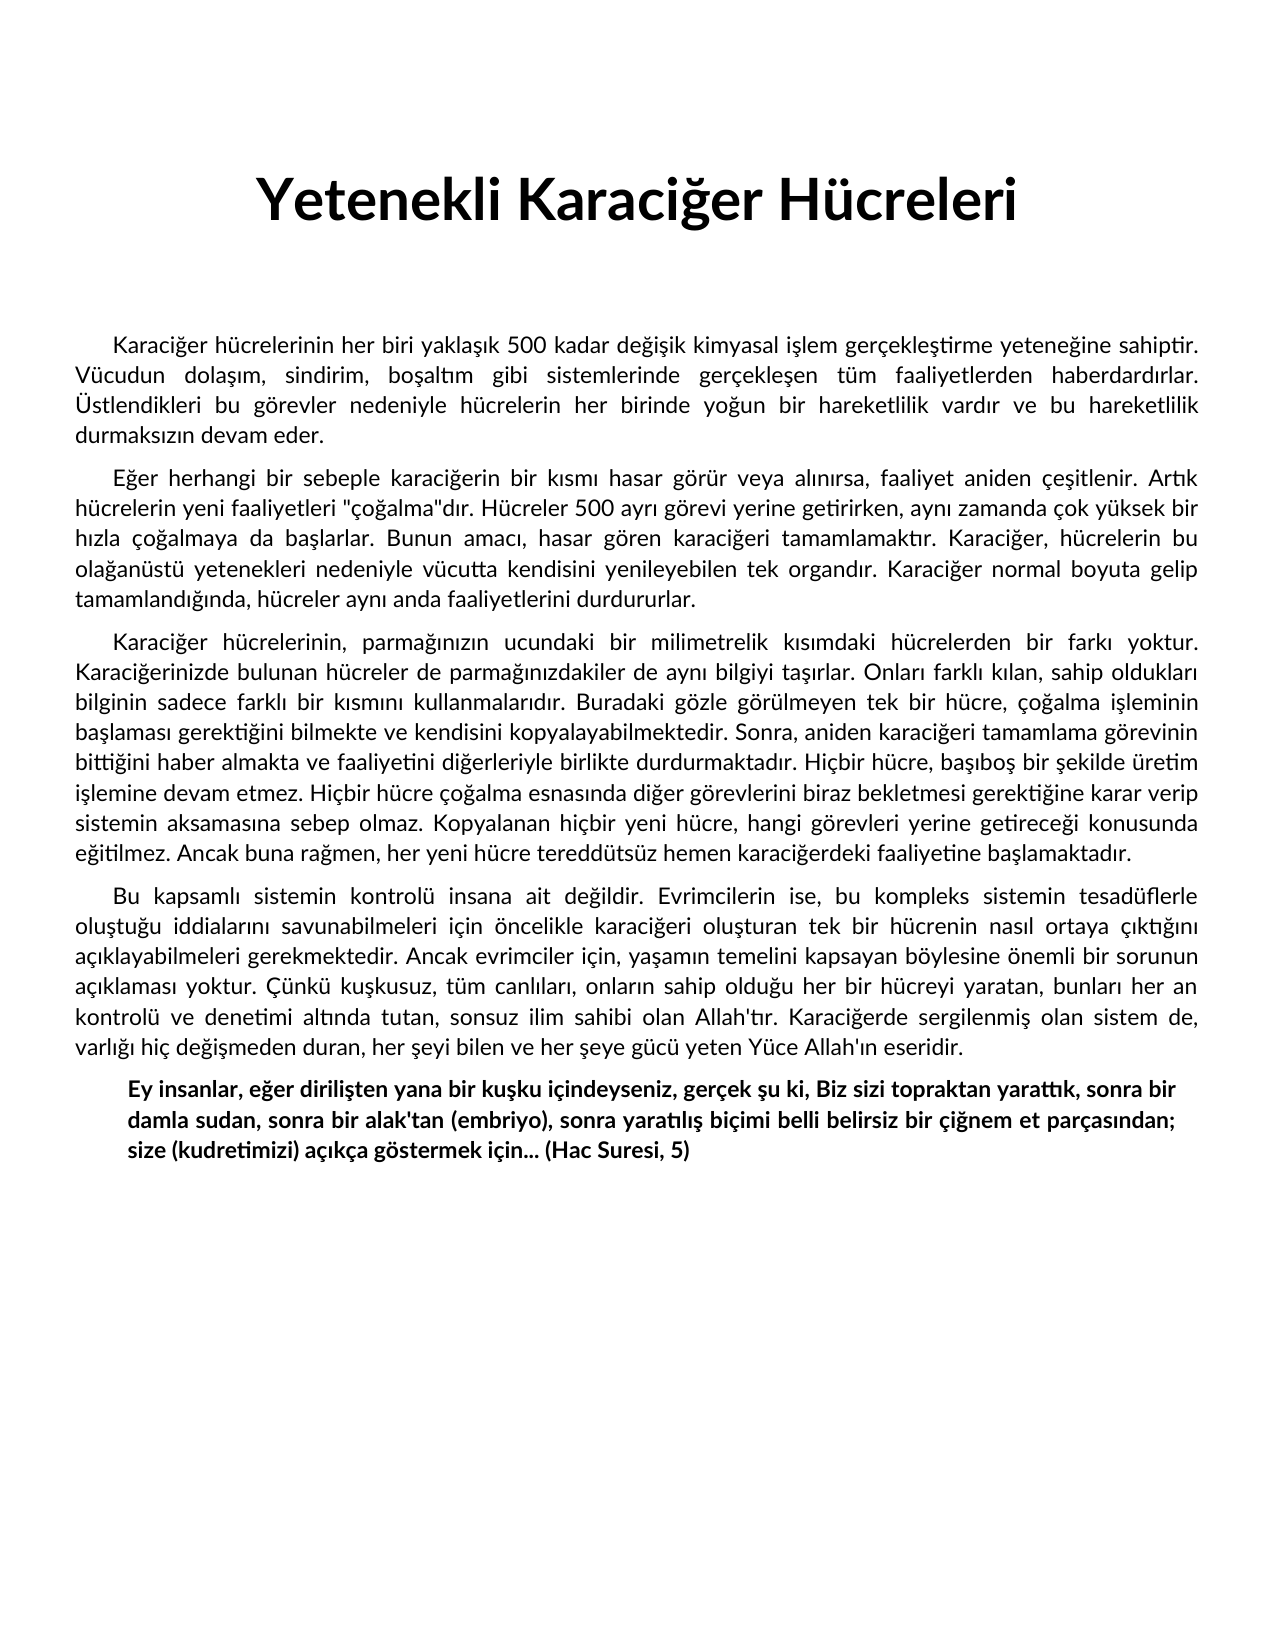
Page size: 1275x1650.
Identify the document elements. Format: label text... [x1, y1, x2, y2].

text Ey insanlar, eğer dirilişten yana bir kuşku içindeyseniz, gerçek şu ki, Biz sizi topraktan yarattık, sonra bir damla sudan, sonra bir alak'tan (embriyo), sonra yaratılış biçimi belli belirsiz bir çiğnem et parçasından; size (kudretimizi) açıkça göstermek için... (Hac Suresi, 5) [127, 1075, 1177, 1163]
text Karaciğer hücrelerinin her biri yaklaşık 500 kadar değişik kimyasal işlem gerçekleştirme yeteneğine sahiptir. Vücudun dolaşım, sindirim, boşaltım gibi sistemlerinde gerçekleşen tüm faaliyetlerden haberdardırlar. Üstlendikleri bu görevler nedeniyle hücrelerin her birinde yoğun bir hareketlilik vardır ve bu hareketlilik durmaksızın devam eder. [75, 330, 1200, 448]
text Eğer herhangi bir sebeple karaciğerin bir kısmı hasar görür veya alınırsa, faaliyet aniden çeşitlenir. Artık hücrelerin yeni faaliyetleri "çoğalma"dır. Hücreler 500 ayrı görevi yerine getirirken, aynı zamanda çok yüksek bir hızla çoğalmaya da başlarlar. Bunun amacı, hasar gören karaciğeri tamamlamaktır. Karaciğer, hücrelerin bu olağanüstü yetenekleri nedeniyle vücutta kendisini yenileyebilen tek organdır. Karaciğer normal boyuta gelip tamamlandığında, hücreler aynı anda faaliyetlerini durdururlar. [75, 464, 1200, 612]
text Karaciğer hücrelerinin, parmağınızın ucundaki bir milimetrelik kısımdaki hücrelerden bir farkı yoktur. Karaciğerinizde bulunan hücreler de parmağınızdakiler de aynı bilgiyi taşırlar. Onları farklı kılan, sahip oldukları bilginin sadece farklı bir kısmını kullanmalarıdır. Buradaki gözle görülmeyen tek bir hücre, çoğalma işleminin başlaması gerektiğini bilmekte ve kendisini kopyalayabilmektedir. Sonra, aniden karaciğeri tamamlama görevinin bittiğini haber almakta ve faaliyetini diğerleriyle birlikte durdurmaktadır. Hiçbir hücre, başıboş bir şekilde üretim işlemine devam etmez. Hiçbir hücre çoğalma esnasında diğer görevlerini biraz bekletmesi gerektiğine karar verip sistemin aksamasına sebep olmaz. Kopyalanan hiçbir yeni hücre, hangi görevleri yerine getireceği konusunda eğitilmez. Ancak buna rağmen, her yeni hücre tereddütsüz hemen karaciğerdeki faaliyetine başlamaktadır. [75, 627, 1200, 866]
text Bu kapsamlı sistemin kontrolü insana ait değildir. Evrimcilerin ise, bu kompleks sistemin tesadüflerle oluştuğu iddialarını savunabilmeleri için öncelikle karaciğeri oluşturan tek bir hücrenin nasıl ortaya çıktığını açıklayabilmeleri gerekmektedir. Ancak evrimciler için, yaşamın temelini kapsayan böylesine önemli bir sorunun açıklaması yoktur. Çünkü kuşkusuz, tüm canlıları, onların sahip olduğu her bir hücreyi yaratan, bunları her an kontrolü ve denetimi altında tutan, sonsuz ilim sahibi olan Allah'tır. Karaciğerde sergilenmiş olan sistem de, varlığı hiç değişmeden duran, her şeyi bilen ve her şeye gücü yeten Yüce Allah'ın eseridir. [75, 881, 1200, 1060]
subtitle Yetenekli Karaciğer Hücreleri [75, 162, 1200, 232]
